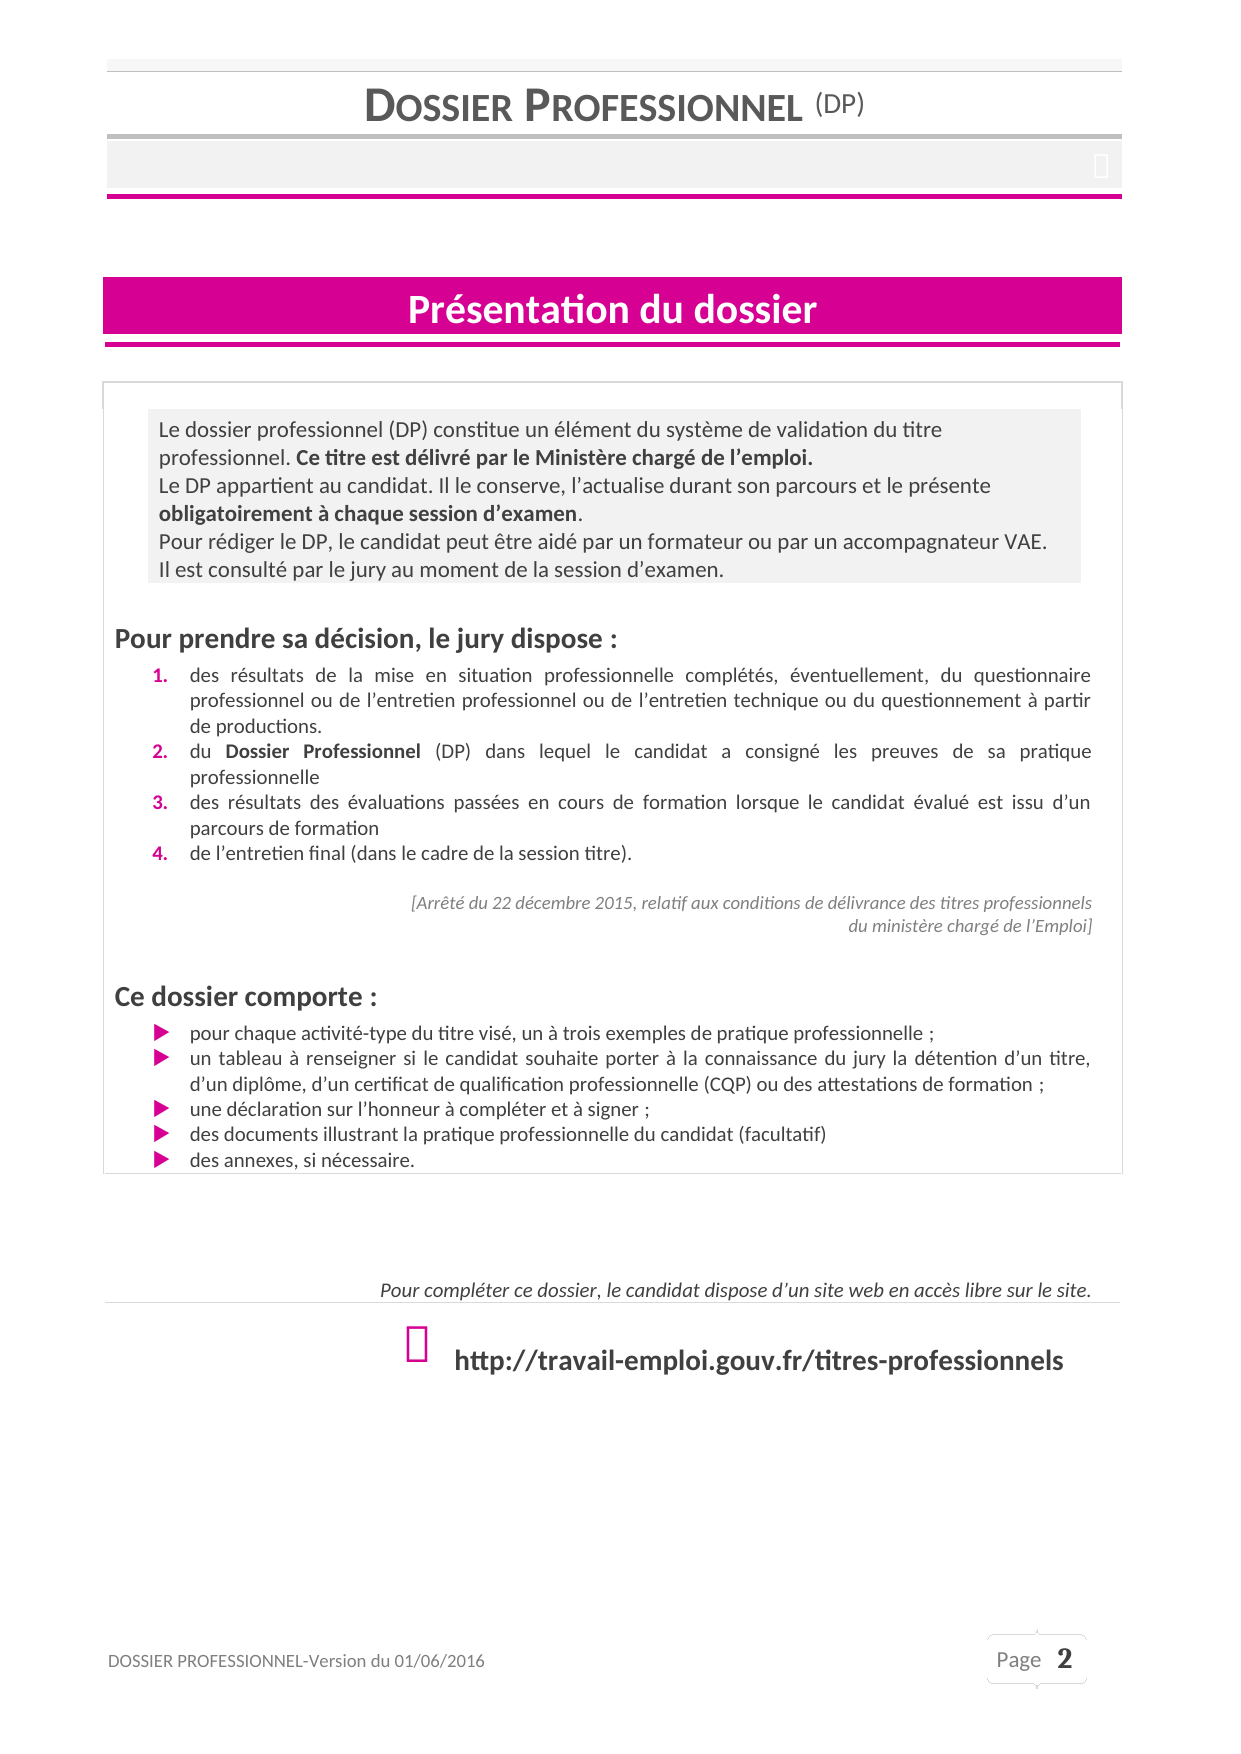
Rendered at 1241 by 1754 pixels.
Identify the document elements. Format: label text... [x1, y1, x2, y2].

table_cell des résultats de la mise en situation professionnelle complétés, éventuellement, du questionnaire professionnel ou de l’entretien professionnel ou de l’entretien technique ou du questionnement à partir de productions. du Dossier Professionnel (DP) dans lequel le candidat a consigné les preuves de sa pratique professionnelle des résultats des évaluations passées en cours de formation lorsque le candidat évalué est issu d’un parcours de formation de l’entretien final (dans le cadre de la session titre). [Arrêté du 22 décembre 2015, relatif aux conditions de délivrance des titres professionnels du ministère chargé de l’Emploi] [104, 656, 1122, 972]
table_cell http://travail-emploi.gouv.fr/titres-professionnels [443, 1302, 1122, 1377]
table_cell [103, 334, 1122, 342]
table_cell Le dossier professionnel (DP) constitue un élément du système de validation du titre professionnel. Ce titre est délivré par le Ministère chargé de l’emploi. Le DP appartient au candidat. Il le conserve, l’actualise durant son parcours et le présente obligatoirement à chaque session d’examen. Pour rédiger le DP, le candidat peut être aidé par un formateur ou par un accompagnateur VAE. Il est consulté par le jury au moment de la session d’examen. [148, 409, 1081, 583]
table_cell [104, 409, 147, 583]
table_cell  [103, 1302, 443, 1377]
table_cell [104, 383, 1121, 409]
table_cell Ce dossier comporte : [104, 973, 1122, 1014]
table_cell Pour prendre sa décision, le jury dispose : [104, 615, 1122, 656]
table_cell [1081, 409, 1122, 583]
table_header Présentation du dossier [103, 277, 1122, 334]
table_cell Pour compléter ce dossier, le candidat dispose d’un site web en accès libre sur le site. [103, 1173, 1122, 1302]
table_cell [104, 583, 1122, 615]
table_cell pour chaque activité-type du titre visé, un à trois exemples de pratique professionnelle ; un tableau à renseigner si le candidat souhaite porter à la connaissance du jury la détention d’un titre, d’un diplôme, d’un certificat de qualification professionnelle (CQP) ou des attestations de formation ; une déclaration sur l’honneur à compléter et à signer ; des documents illustrant la pratique professionnelle du candidat (facultatif) des annexes, si nécessaire. [104, 1014, 1122, 1172]
table_cell [103, 342, 1122, 381]
